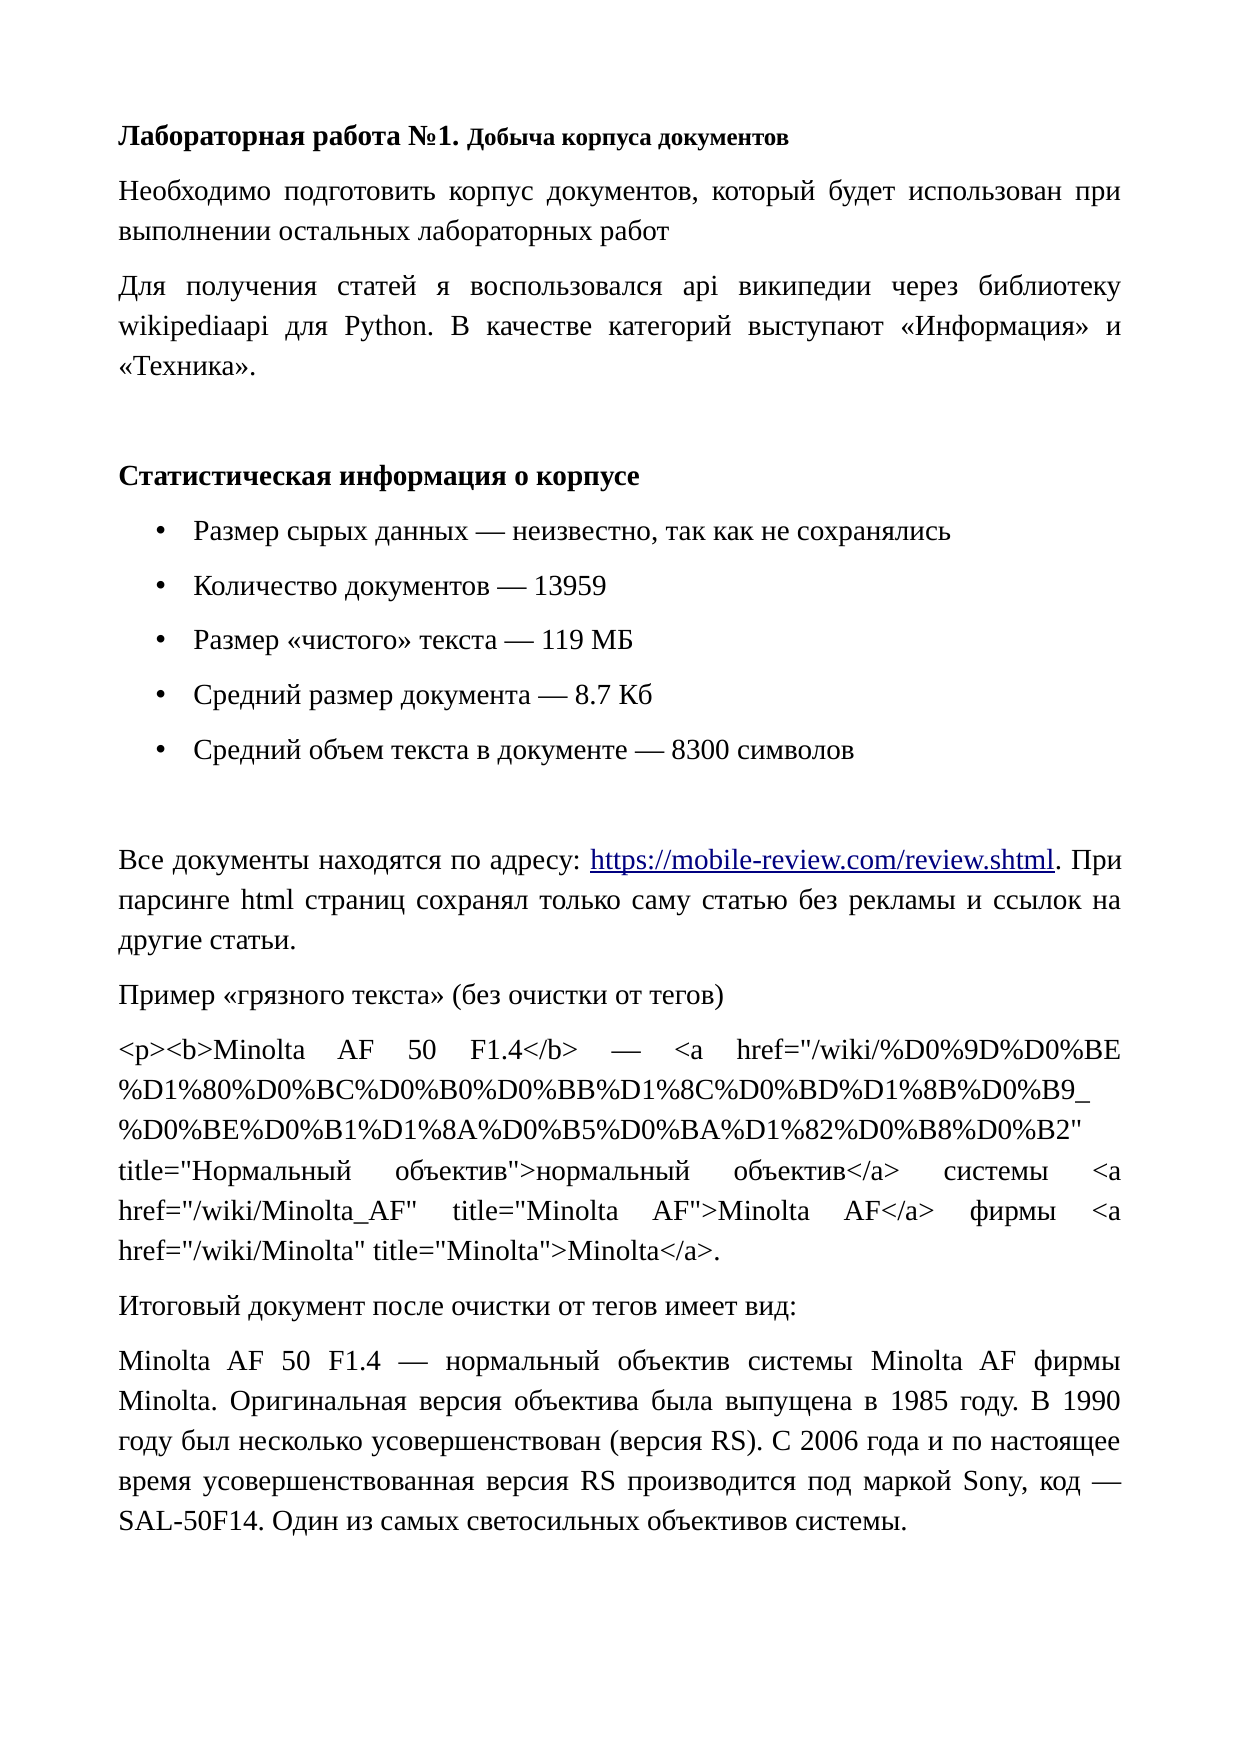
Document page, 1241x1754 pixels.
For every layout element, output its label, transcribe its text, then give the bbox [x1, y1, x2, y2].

text Пример «грязного текста» (без очистки от тегов) [118, 977, 1122, 1011]
text Все документы находятся по адресу: https://mobile-review.com/review.shtml. При парсинге html страниц сохранял только саму статью без рекламы и ссылок на другие статьи. [118, 842, 1122, 956]
text Итоговый документ после очистки от тегов имеет вид: [118, 1288, 1122, 1321]
list Средний объем текста в документе — 8300 символов [156, 732, 1122, 766]
text Для получения статей я воспользовался api википедии через библиотеку wikipediaapi для Python. В качестве категорий выступают «Информация» и «Техника». [118, 268, 1122, 382]
text Minolta AF 50 F1.4 — нормальный объектив системы Minolta AF фирмы Minolta. Оригинальная версия объектива была выпущена в 1985 году. В 1990 году был несколько усовершенствован (версия RS). С 2006 года и по настоящее время усовершенствованная версия RS производится под маркой Sony, код — SAL-50F14. Один из самых светосильных объективов системы. [118, 1343, 1122, 1537]
list Размер «чистого» текста — 119 МБ [156, 622, 1122, 656]
text <p><b>Minolta AF 50 F1.4</b> — <a href="/wiki/%D0%9D%D0%BE%D1%80%D0%BC%D0%B0%D0%BB%D1%8C%D0%BD%D1%8B%D0%B9_%D0%BE%D0%B1%D1%8A%D0%B5%D0%BA%D1%82%D0%B8%D0%B2" title="Нормальный объектив">нормальный объектив</a> системы <a href="/wiki/Minolta_AF" title="Minolta AF">Minolta AF</a> фирмы <a href="/wiki/Minolta" title="Minolta">Minolta</a>. [118, 1032, 1122, 1267]
list Средний размер документа — 8.7 Кб [156, 677, 1122, 711]
text Необходимо подготовить корпус документов, который будет использован при выполнении остальных лабораторных работ [118, 173, 1122, 247]
list Размер сырых данных — неизвестно, так как не сохранялись [156, 513, 1122, 546]
text Статистическая информация о корпусе [118, 458, 1122, 491]
list Количество документов — 13959 [156, 568, 1122, 601]
text Лабораторная работа №1. Добыча корпуса документов [118, 118, 1122, 152]
